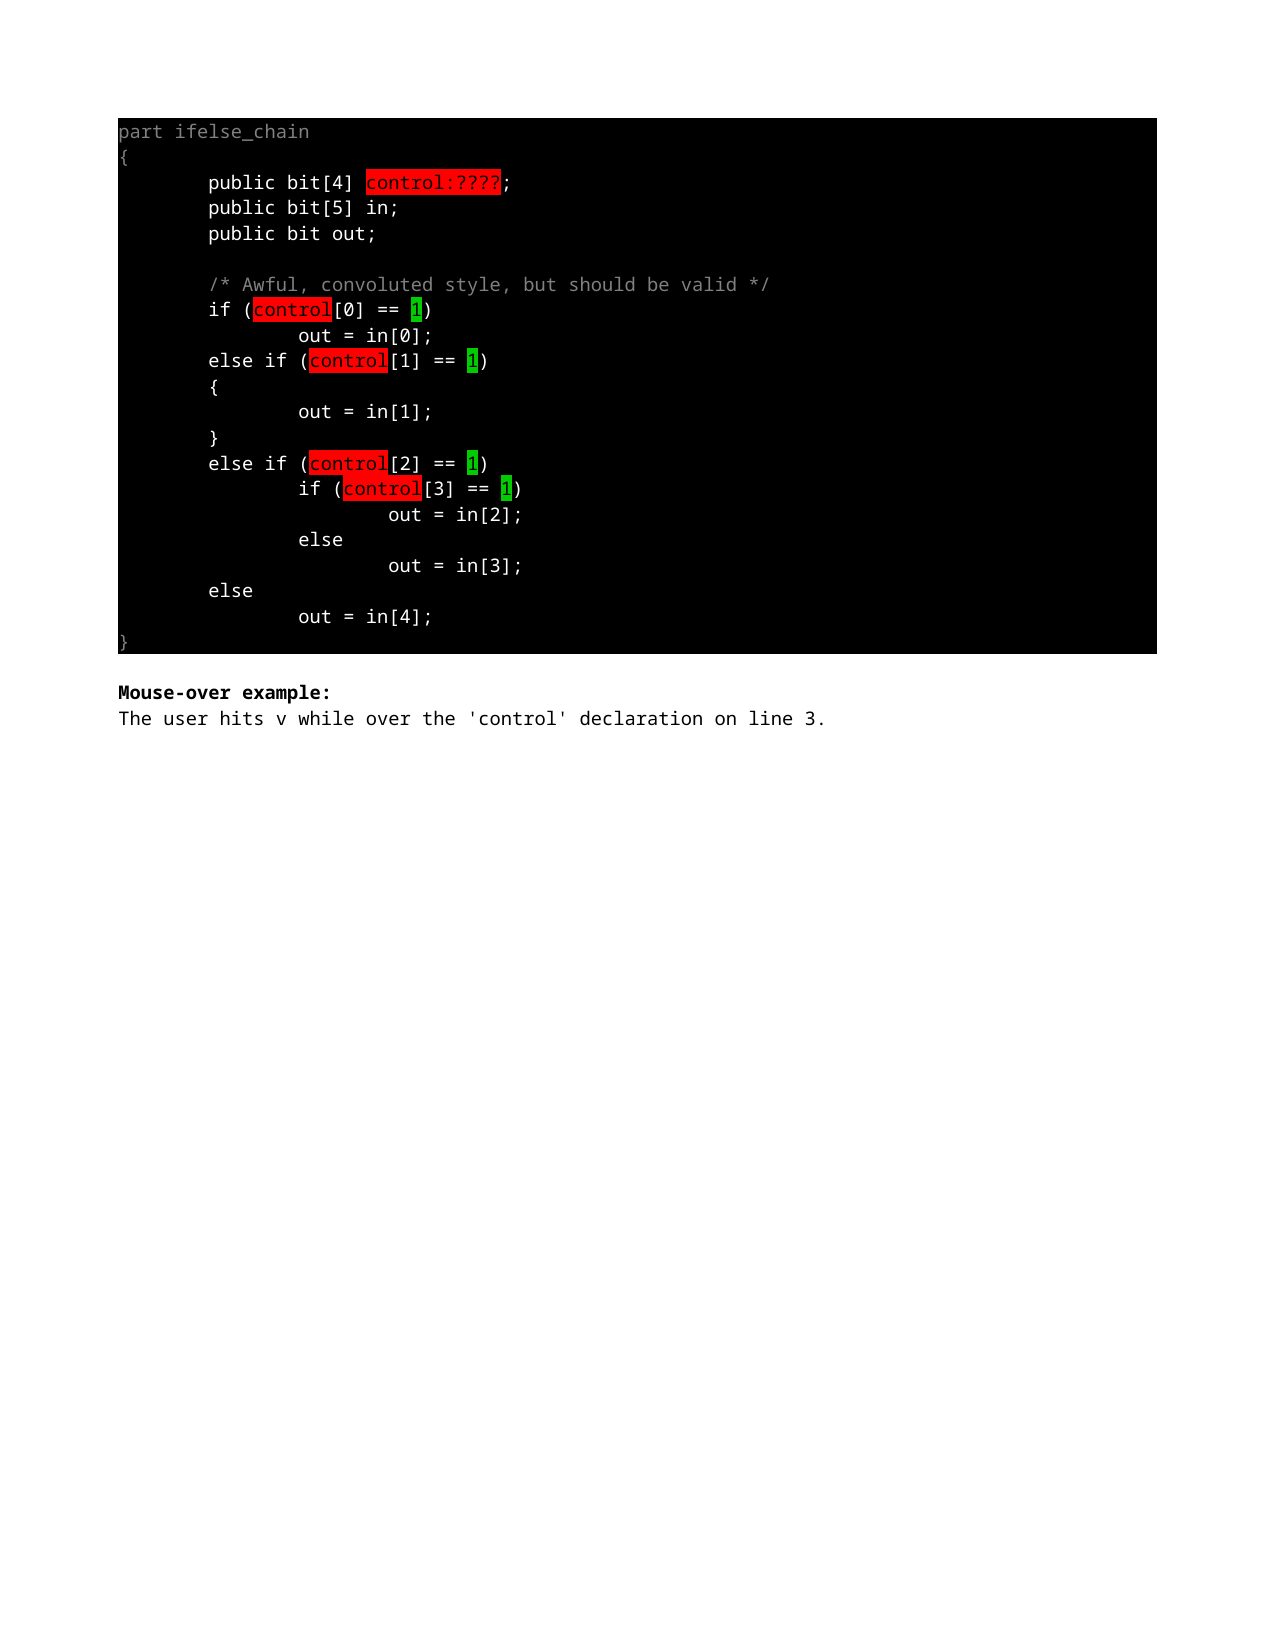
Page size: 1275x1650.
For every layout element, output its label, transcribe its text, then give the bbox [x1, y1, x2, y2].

text else if (control[1] == 1) [118, 348, 1157, 373]
text else [118, 526, 1157, 552]
text if (control[0] == 1) [118, 297, 1157, 322]
text public bit[4] control:????; [118, 169, 1157, 195]
text out = in[4]; [118, 603, 1157, 628]
text } [118, 424, 1157, 450]
text { [118, 373, 1157, 399]
text } [118, 628, 1157, 654]
text public bit out; [118, 220, 1157, 246]
text if (control[3] == 1) [118, 475, 1157, 501]
text out = in[3]; [118, 552, 1157, 577]
text Mouse-over example: [118, 679, 1157, 705]
text The user hits v while over the 'control' declaration on line 3. [118, 705, 1157, 731]
text out = in[1]; [118, 399, 1157, 424]
text out = in[2]; [118, 501, 1157, 526]
text public bit[5] in; [118, 195, 1157, 220]
text out = in[0]; [118, 322, 1157, 348]
text else if (control[2] == 1) [118, 450, 1157, 475]
text /* Awful, convoluted style, but should be valid */ [118, 271, 1157, 297]
text else [118, 577, 1157, 603]
text part ifelse_chain [118, 118, 1157, 144]
text { [118, 144, 1157, 169]
